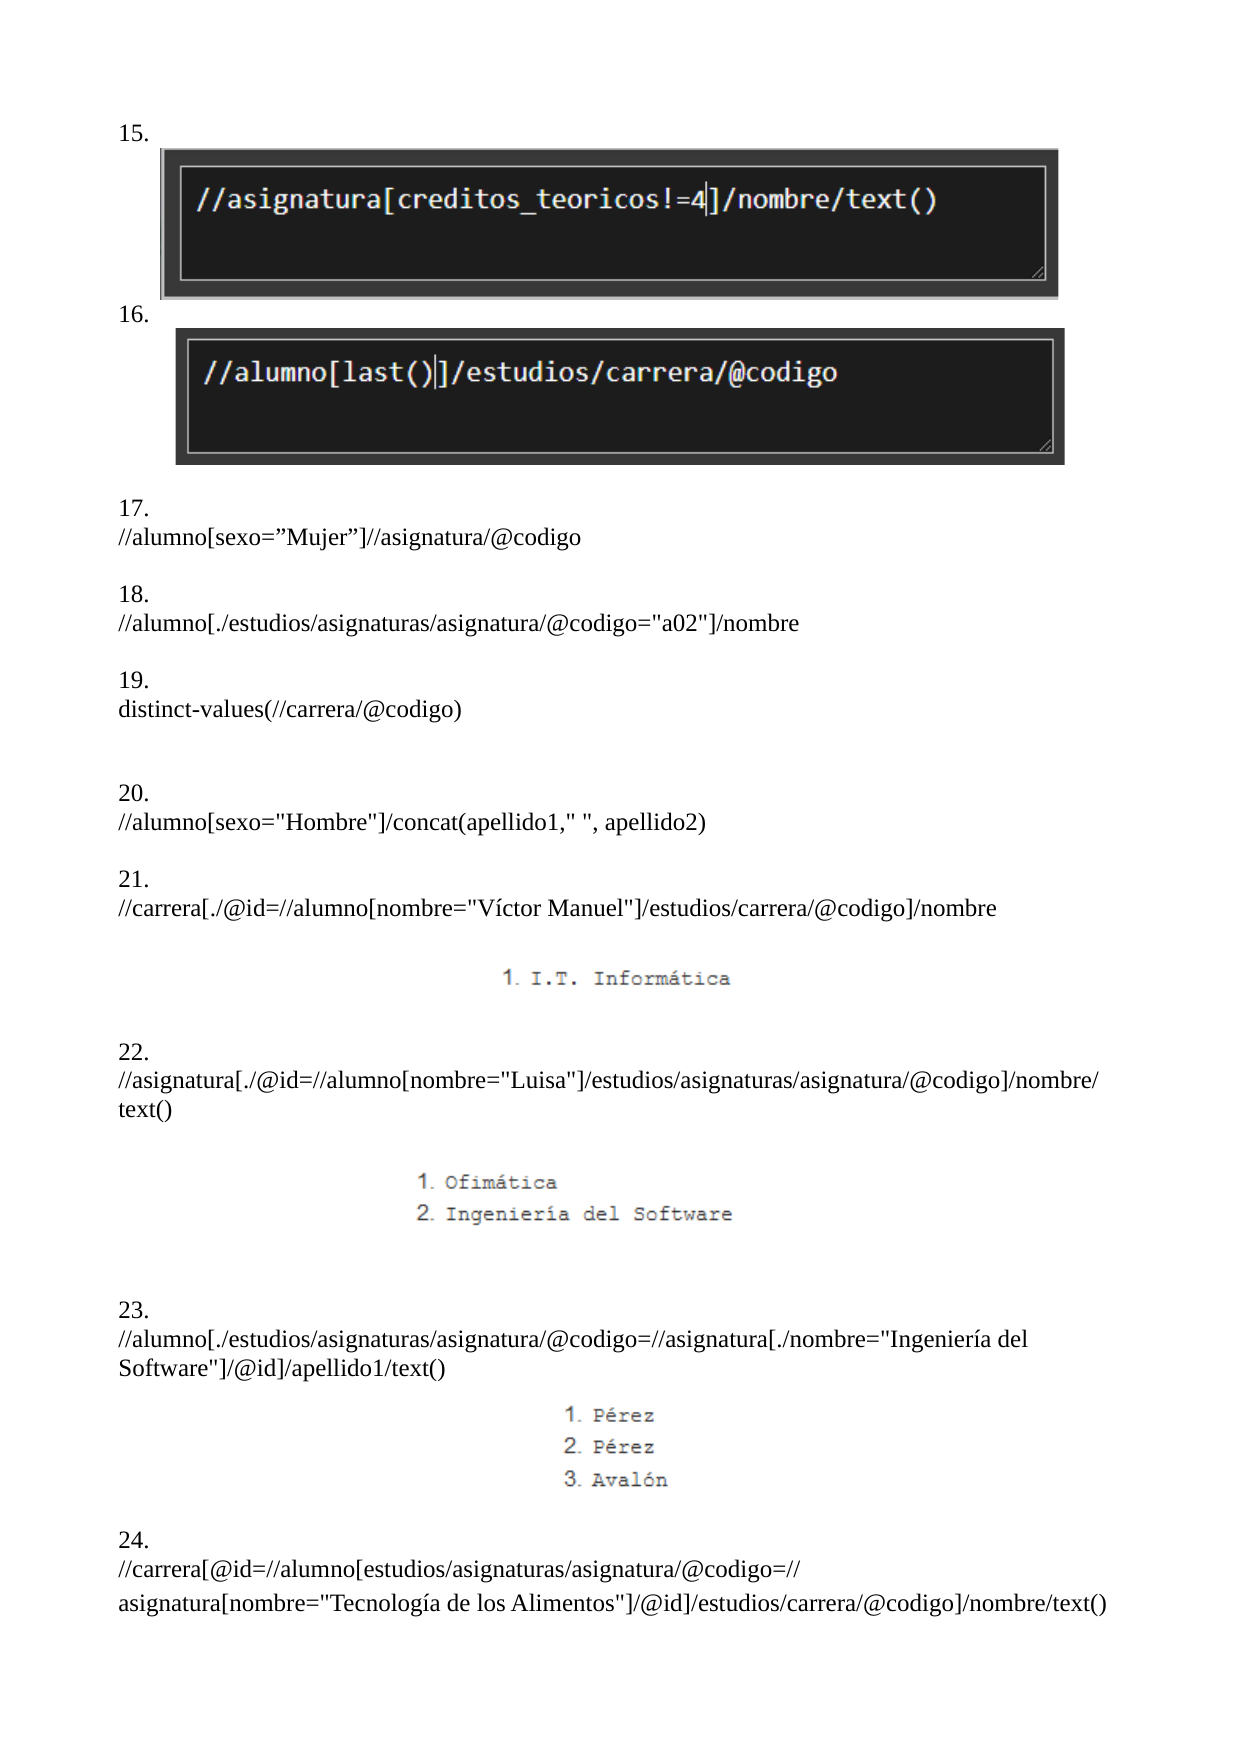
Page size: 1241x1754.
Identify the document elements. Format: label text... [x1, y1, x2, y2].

picture [175, 328, 1065, 465]
text 21. [118, 864, 1122, 893]
text 17. [118, 493, 1122, 522]
text //carrera[./@id=//alumno[nombre="Víctor Manuel"]/estudios/carrera/@codigo]/nombre [118, 893, 1122, 922]
text //alumno[./estudios/asignaturas/asignatura/@codigo=//asignatura[./nombre="Ingeniería del Software"]/@id]/apellido1/text() [118, 1324, 1122, 1382]
text 20. [118, 778, 1122, 807]
text 16. [118, 147, 1122, 328]
picture [550, 1381, 690, 1507]
text 18. [118, 579, 1122, 608]
picture [406, 1148, 771, 1241]
text 23. [118, 1295, 1122, 1324]
picture [491, 950, 749, 1001]
text //alumno[sexo="Hombre"]/concat(apellido1," ", apellido2) [118, 807, 1122, 835]
text 24. [118, 1525, 1122, 1554]
text distinct-values(//carrera/@codigo) [118, 694, 1122, 757]
text //alumno[sexo=”Mujer”]//asignatura/@codigo [118, 522, 1122, 551]
text //carrera[@id=//alumno[estudios/asignaturas/asignatura/@codigo=//asignatura[nombre="Tecnología de los Alimentos"]/@id]/estudios/carrera/@codigo]/nombre/text() [118, 1554, 1122, 1617]
text //alumno[./estudios/asignaturas/asignatura/@codigo="a02"]/nombre [118, 608, 1122, 637]
picture [160, 148, 1059, 300]
text 19. [118, 666, 1122, 694]
text 15. [118, 118, 1122, 147]
text 22. [118, 1037, 1122, 1065]
text //asignatura[./@id=//alumno[nombre="Luisa"]/estudios/asignaturas/asignatura/@codigo]/nombre/text() [118, 1065, 1122, 1123]
